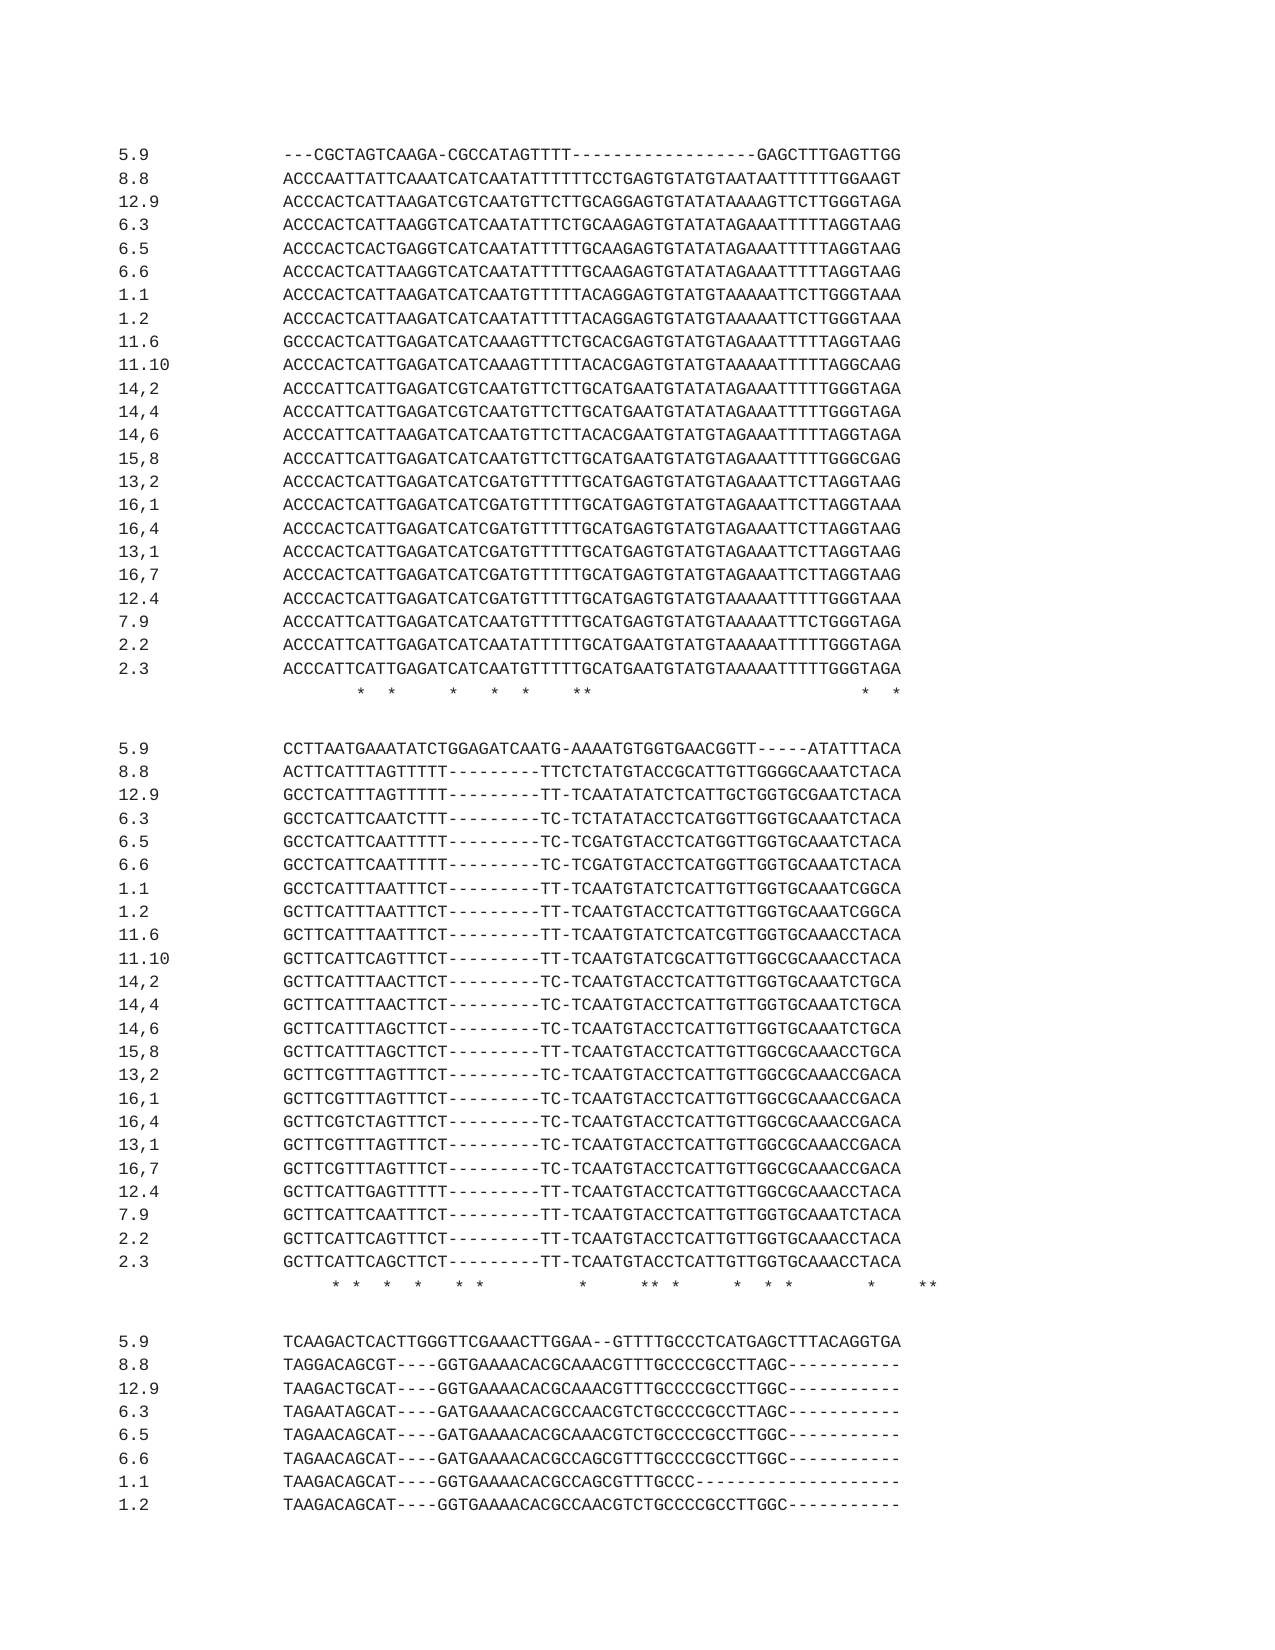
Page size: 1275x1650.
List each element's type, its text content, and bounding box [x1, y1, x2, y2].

text 6.6 GCCTCATTCAATTTTT---------TC-TCGATGTACCTCATGGTTGGTGCAAATCTACA [118, 856, 1157, 876]
text 14,2 GCTTCATTTAACTTCT---------TC-TCAATGTACCTCATTGTTGGTGCAAATCTGCA [118, 973, 1157, 993]
text * * * * * ** * * [118, 683, 1157, 707]
text 16,4 GCTTCGTCTAGTTTCT---------TC-TCAATGTACCTCATTGTTGGCGCAAACCGACA [118, 1113, 1157, 1133]
text 11.6 GCCCACTCATTGAGATCATCAAAGTTTCTGCACGAGTGTATGTAGAAATTTTTAGGTAAG [118, 333, 1157, 353]
text 8.8 TAGGACAGCGT----GGTGAAAACACGCAAACGTTTGCCCCGCCTTAGC----------- [118, 1356, 1157, 1376]
text 14,6 GCTTCATTTAGCTTCT---------TC-TCAATGTACCTCATTGTTGGTGCAAATCTGCA [118, 1020, 1157, 1039]
text 16,1 ACCCACTCATTGAGATCATCGATGTTTTTGCATGAGTGTATGTAGAAATTCTTAGGTAAA [118, 496, 1157, 516]
text 16,7 ACCCACTCATTGAGATCATCGATGTTTTTGCATGAGTGTATGTAGAAATTCTTAGGTAAG [118, 566, 1157, 586]
text 15,8 GCTTCATTTAGCTTCT---------TT-TCAATGTACCTCATTGTTGGCGCAAACCTGCA [118, 1043, 1157, 1063]
text 1.2 ACCCACTCATTAAGATCATCAATATTTTTACAGGAGTGTATGTAAAAATTCTTGGGTAAA [118, 310, 1157, 329]
text 6.5 ACCCACTCACTGAGGTCATCAATATTTTTGCAAGAGTGTATATAGAAATTTTTAGGTAAG [118, 240, 1157, 259]
text 6.6 TAGAACAGCAT----GATGAAAACACGCCAGCGTTTGCCCCGCCTTGGC----------- [118, 1450, 1157, 1469]
text 1.1 TAAGACAGCAT----GGTGAAAACACGCCAGCGTTTGCCC-------------------- [118, 1473, 1157, 1493]
text 2.3 GCTTCATTCAGCTTCT---------TT-TCAATGTACCTCATTGTTGGTGCAAACCTACA [118, 1253, 1157, 1273]
text 12.4 ACCCACTCATTGAGATCATCGATGTTTTTGCATGAGTGTATGTAAAAATTTTTGGGTAAA [118, 590, 1157, 609]
text 7.9 GCTTCATTCAATTTCT---------TT-TCAATGTACCTCATTGTTGGTGCAAATCTACA [118, 1206, 1157, 1226]
text 13,1 ACCCACTCATTGAGATCATCGATGTTTTTGCATGAGTGTATGTAGAAATTCTTAGGTAAG [118, 543, 1157, 563]
text 14,4 ACCCATTCATTGAGATCGTCAATGTTCTTGCATGAATGTATATAGAAATTTTTGGGTAGA [118, 403, 1157, 423]
text 12.4 GCTTCATTGAGTTTTT---------TT-TCAATGTACCTCATTGTTGGCGCAAACCTACA [118, 1183, 1157, 1203]
text 14,2 ACCCATTCATTGAGATCGTCAATGTTCTTGCATGAATGTATATAGAAATTTTTGGGTAGA [118, 380, 1157, 399]
text 8.8 ACTTCATTTAGTTTTT---------TTCTCTATGTACCGCATTGTTGGGGCAAATCTACA [118, 763, 1157, 783]
text 1.1 ACCCACTCATTAAGATCATCAATGTTTTTACAGGAGTGTATGTAAAAATTCTTGGGTAAA [118, 286, 1157, 306]
text 11.10 ACCCACTCATTGAGATCATCAAAGTTTTTACACGAGTGTATGTAAAAATTTTTAGGCAAG [118, 356, 1157, 376]
text 16,1 GCTTCGTTTAGTTTCT---------TC-TCAATGTACCTCATTGTTGGCGCAAACCGACA [118, 1090, 1157, 1109]
text 15,8 ACCCATTCATTGAGATCATCAATGTTCTTGCATGAATGTATGTAGAAATTTTTGGGCGAG [118, 450, 1157, 469]
text 6.3 TAGAATAGCAT----GATGAAAACACGCCAACGTCTGCCCCGCCTTAGC----------- [118, 1403, 1157, 1423]
text 5.9 ---CGCTAGTCAAGA-CGCCATAGTTTT------------------GAGCTTTGAGTTGG [118, 146, 1157, 166]
text 11.10 GCTTCATTCAGTTTCT---------TT-TCAATGTATCGCATTGTTGGCGCAAACCTACA [118, 950, 1157, 969]
text 6.5 GCCTCATTCAATTTTT---------TC-TCGATGTACCTCATGGTTGGTGCAAATCTACA [118, 833, 1157, 853]
text * * * * * * * ** * * * * * ** [118, 1276, 1157, 1300]
text 12.9 GCCTCATTTAGTTTTT---------TT-TCAATATATCTCATTGCTGGTGCGAATCTACA [118, 786, 1157, 806]
text 6.6 ACCCACTCATTAAGGTCATCAATATTTTTGCAAGAGTGTATATAGAAATTTTTAGGTAAG [118, 263, 1157, 283]
text 1.2 TAAGACAGCAT----GGTGAAAACACGCCAACGTCTGCCCCGCCTTGGC----------- [118, 1496, 1157, 1516]
text 5.9 CCTTAATGAAATATCTGGAGATCAATG-AAAATGTGGTGAACGGTT-----ATATTTACA [118, 740, 1157, 759]
text 8.8 ACCCAATTATTCAAATCATCAATATTTTTTCCTGAGTGTATGTAATAATTTTTTGGAAGT [118, 170, 1157, 189]
text 2.2 GCTTCATTCAGTTTCT---------TT-TCAATGTACCTCATTGTTGGTGCAAACCTACA [118, 1230, 1157, 1249]
text 16,7 GCTTCGTTTAGTTTCT---------TC-TCAATGTACCTCATTGTTGGCGCAAACCGACA [118, 1160, 1157, 1179]
text 6.3 GCCTCATTCAATCTTT---------TC-TCTATATACCTCATGGTTGGTGCAAATCTACA [118, 810, 1157, 829]
text 2.3 ACCCATTCATTGAGATCATCAATGTTTTTGCATGAATGTATGTAAAAATTTTTGGGTAGA [118, 660, 1157, 679]
text 6.3 ACCCACTCATTAAGGTCATCAATATTTCTGCAAGAGTGTATATAGAAATTTTTAGGTAAG [118, 216, 1157, 236]
text 13,2 GCTTCGTTTAGTTTCT---------TC-TCAATGTACCTCATTGTTGGCGCAAACCGACA [118, 1066, 1157, 1086]
text 2.2 ACCCATTCATTGAGATCATCAATATTTTTGCATGAATGTATGTAAAAATTTTTGGGTAGA [118, 636, 1157, 656]
text 13,2 ACCCACTCATTGAGATCATCGATGTTTTTGCATGAGTGTATGTAGAAATTCTTAGGTAAG [118, 473, 1157, 493]
text 5.9 TCAAGACTCACTTGGGTTCGAAACTTGGAA--GTTTTGCCCTCATGAGCTTTACAGGTGA [118, 1333, 1157, 1353]
text 13,1 GCTTCGTTTAGTTTCT---------TC-TCAATGTACCTCATTGTTGGCGCAAACCGACA [118, 1136, 1157, 1156]
text 16,4 ACCCACTCATTGAGATCATCGATGTTTTTGCATGAGTGTATGTAGAAATTCTTAGGTAAG [118, 520, 1157, 539]
text 12.9 TAAGACTGCAT----GGTGAAAACACGCAAACGTTTGCCCCGCCTTGGC----------- [118, 1380, 1157, 1399]
text 1.2 GCTTCATTTAATTTCT---------TT-TCAATGTACCTCATTGTTGGTGCAAATCGGCA [118, 903, 1157, 923]
text 14,6 ACCCATTCATTAAGATCATCAATGTTCTTACACGAATGTATGTAGAAATTTTTAGGTAGA [118, 426, 1157, 446]
text 6.5 TAGAACAGCAT----GATGAAAACACGCAAACGTCTGCCCCGCCTTGGC----------- [118, 1426, 1157, 1446]
text 14,4 GCTTCATTTAACTTCT---------TC-TCAATGTACCTCATTGTTGGTGCAAATCTGCA [118, 996, 1157, 1016]
text 7.9 ACCCATTCATTGAGATCATCAATGTTTTTGCATGAGTGTATGTAAAAATTTCTGGGTAGA [118, 613, 1157, 633]
text 1.1 GCCTCATTTAATTTCT---------TT-TCAATGTATCTCATTGTTGGTGCAAATCGGCA [118, 880, 1157, 899]
text 12.9 ACCCACTCATTAAGATCGTCAATGTTCTTGCAGGAGTGTATATAAAAGTTCTTGGGTAGA [118, 193, 1157, 213]
text 11.6 GCTTCATTTAATTTCT---------TT-TCAATGTATCTCATCGTTGGTGCAAACCTACA [118, 926, 1157, 946]
